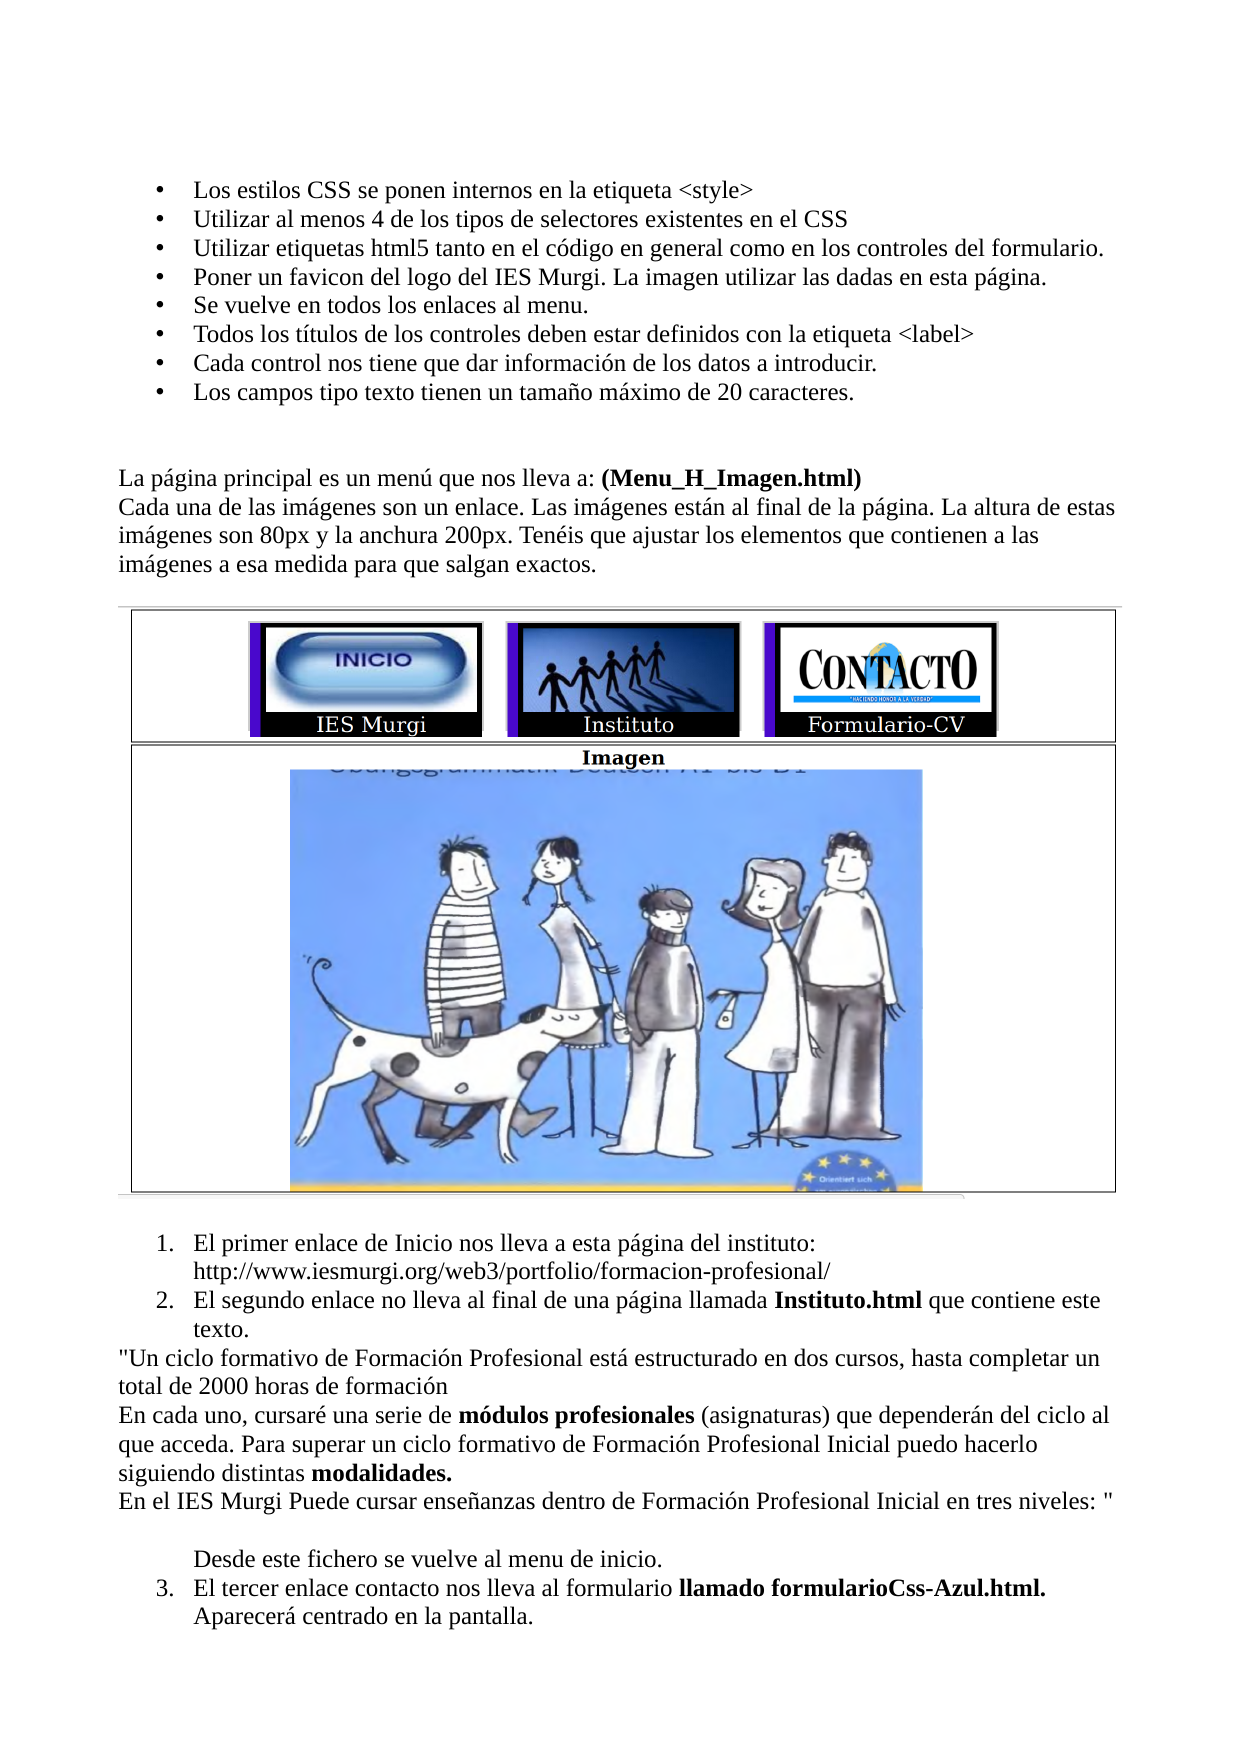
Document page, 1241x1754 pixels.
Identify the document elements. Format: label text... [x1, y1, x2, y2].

list Poner un favicon del logo del IES Murgi. La imagen utilizar las dadas en esta página. [156, 262, 1122, 291]
list Utilizar al menos 4 de los tipos de selectores existentes en el CSS [156, 204, 1122, 233]
text "Un ciclo formativo de Formación Profesional está estructurado en dos cursos, hasta completar un total de 2000 horas de formación [118, 1343, 1122, 1400]
list Todos los títulos de los controles deben estar definidos con la etiqueta <label> [156, 319, 1122, 348]
text En cada uno, cursaré una serie de módulos profesionales (asignaturas) que dependerán del ciclo al que acceda. Para superar un ciclo formativo de Formación Profesional Inicial puedo hacerlo siguiendo distintas modalidades. [118, 1400, 1122, 1486]
text Cada una de las imágenes son un enlace. Las imágenes están al final de la página. La altura de estas imágenes son 80px y la anchura 200px. Tenéis que ajustar los elementos que contienen a las imágenes a esa medida para que salgan exactos. [118, 492, 1122, 578]
text La página principal es un menú que nos lleva a: (Menu_H_Imagen.html) [118, 463, 1122, 492]
text En el IES Murgi Puede cursar enseñanzas dentro de Formación Profesional Inicial en tres niveles: " [118, 1486, 1122, 1515]
list El tercer enlace contacto nos lleva al formulario llamado formularioCss-Azul.html. Aparecerá centrado en la pantalla. [156, 1573, 1122, 1630]
list Cada control nos tiene que dar información de los datos a introducir. [156, 348, 1122, 377]
list El primer enlace de Inicio nos lleva a esta página del instituto: http://www.iesmurgi.org/web3/portfolio/formacion-profesional/ [156, 1228, 1122, 1285]
list El segundo enlace no lleva al final de una página llamada Instituto.html que contiene este texto. [156, 1285, 1122, 1343]
list Desde este fichero se vuelve al menu de inicio. [156, 1544, 1122, 1573]
list Los campos tipo texto tienen un tamaño máximo de 20 caracteres. [156, 377, 1122, 406]
list Se vuelve en todos los enlaces al menu. [156, 291, 1122, 319]
list Utilizar etiquetas html5 tanto en el código en general como en los controles del formulario. [156, 233, 1122, 262]
list Los estilos CSS se ponen internos en la etiqueta <style> [156, 176, 1122, 204]
picture [118, 606, 1123, 1199]
